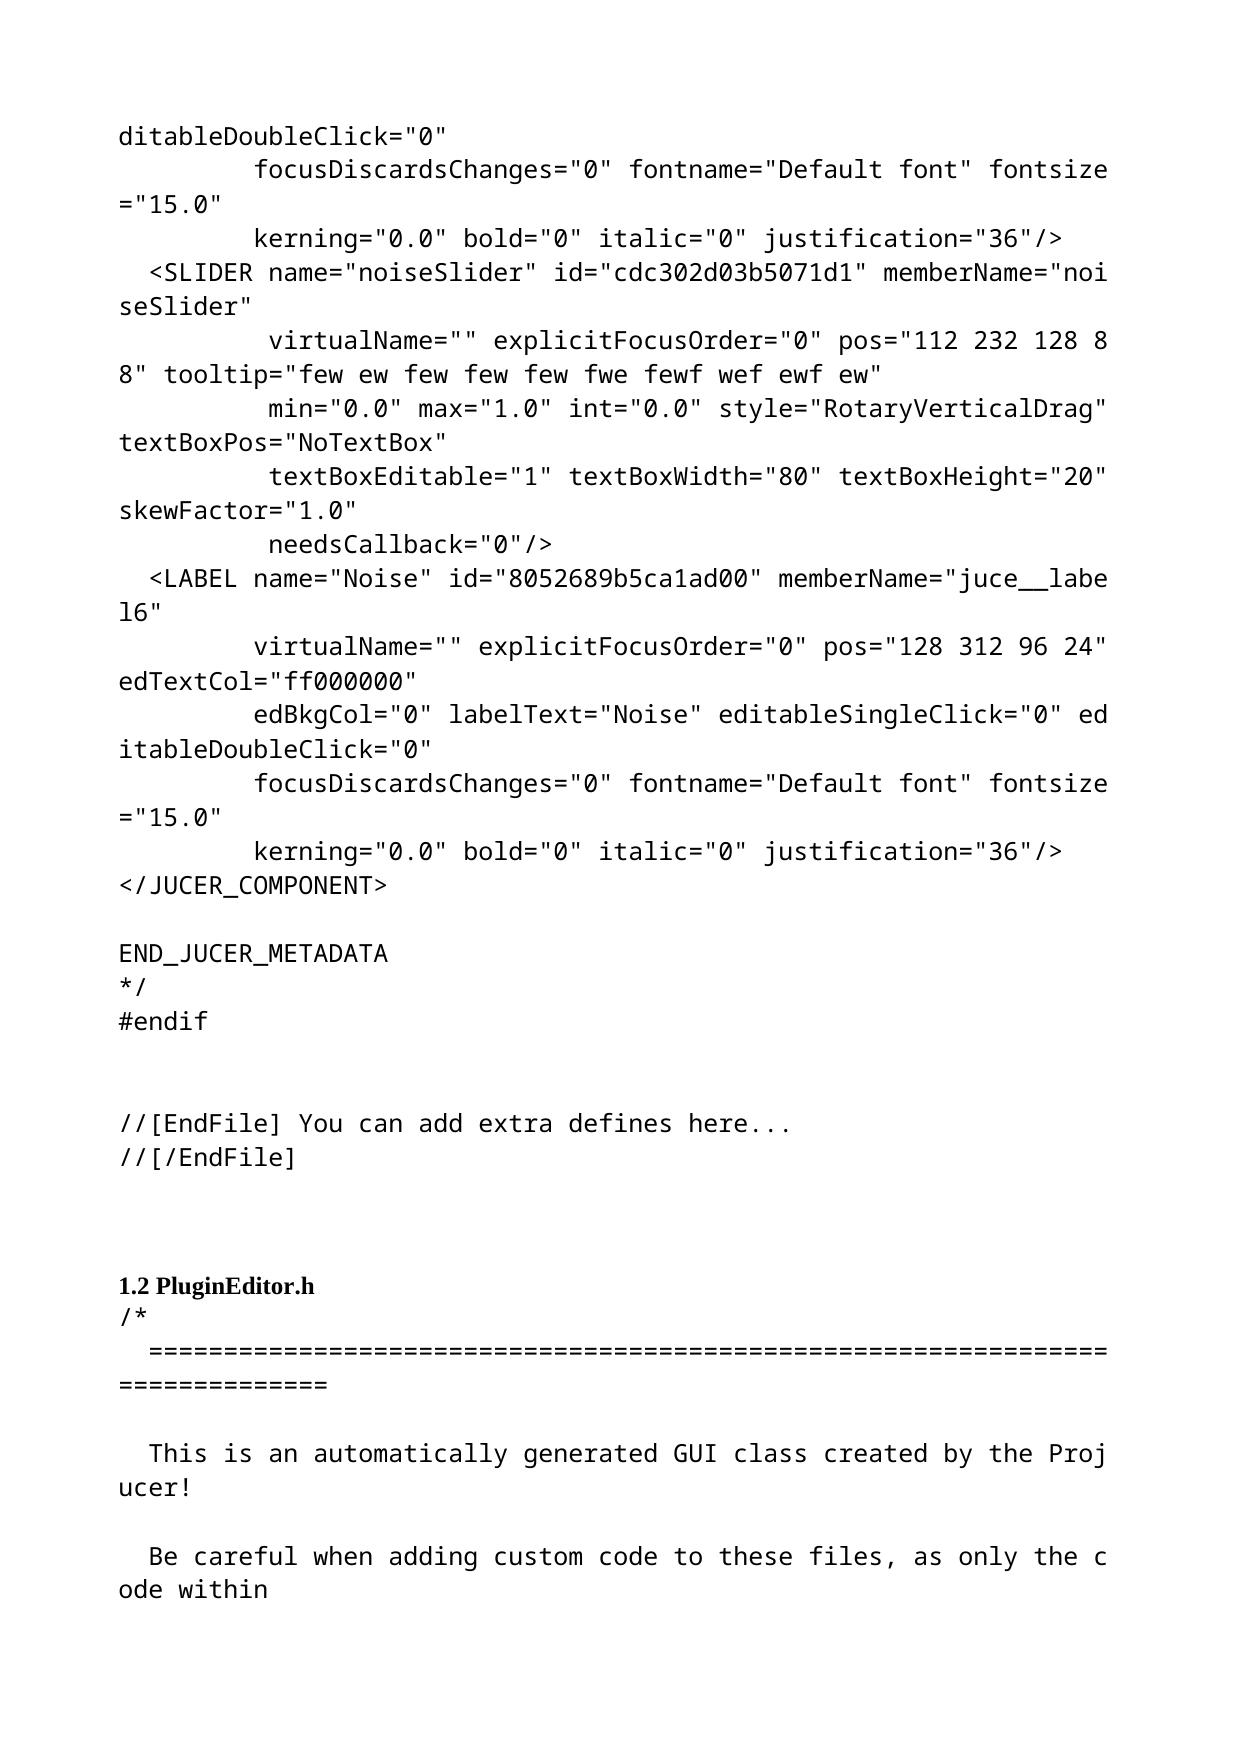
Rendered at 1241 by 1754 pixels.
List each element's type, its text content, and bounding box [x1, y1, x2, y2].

text kerning="0.0" bold="0" italic="0" justification="36"/> [118, 833, 1122, 867]
text /* [118, 1300, 1122, 1334]
text */ [118, 970, 1122, 1004]
text <SLIDER name="noiseSlider" id="cdc302d03b5071d1" memberName="noiseSlider" [118, 254, 1122, 322]
text needsCallback="0"/> [118, 527, 1122, 561]
text virtualName="" explicitFocusOrder="0" pos="112 232 128 88" tooltip="few ew few few few fwe fewf wef ewf ew" [118, 322, 1122, 391]
text focusDiscardsChanges="0" fontname="Default font" fontsize="15.0" [118, 765, 1122, 833]
text //[/EndFile] [118, 1140, 1122, 1174]
text END_JUCER_METADATA [118, 936, 1122, 970]
text This is an automatically generated GUI class created by the Projucer! [118, 1436, 1122, 1504]
text focusDiscardsChanges="0" fontname="Default font" fontsize="15.0" [118, 152, 1122, 220]
text //[EndFile] You can add extra defines here... [118, 1106, 1122, 1140]
text kerning="0.0" bold="0" italic="0" justification="36"/> [118, 220, 1122, 254]
text edBkgCol="0" labelText="Noise" editableSingleClick="0" editableDoubleClick="0" [118, 697, 1122, 765]
text textBoxEditable="1" textBoxWidth="80" textBoxHeight="20" skewFactor="1.0" [118, 459, 1122, 527]
text ============================================================================== [118, 1334, 1122, 1402]
text #endif [118, 1004, 1122, 1038]
text virtualName="" explicitFocusOrder="0" pos="128 312 96 24" edTextCol="ff000000" [118, 629, 1122, 697]
text 1.2 PluginEditor.h [118, 1271, 1122, 1300]
text <LABEL name="Noise" id="8052689b5ca1ad00" memberName="juce__label6" [118, 561, 1122, 629]
text min="0.0" max="1.0" int="0.0" style="RotaryVerticalDrag" textBoxPos="NoTextBox" [118, 391, 1122, 459]
text </JUCER_COMPONENT> [118, 867, 1122, 902]
text ditableDoubleClick="0" [118, 118, 1122, 152]
text Be careful when adding custom code to these files, as only the code within [118, 1538, 1122, 1606]
